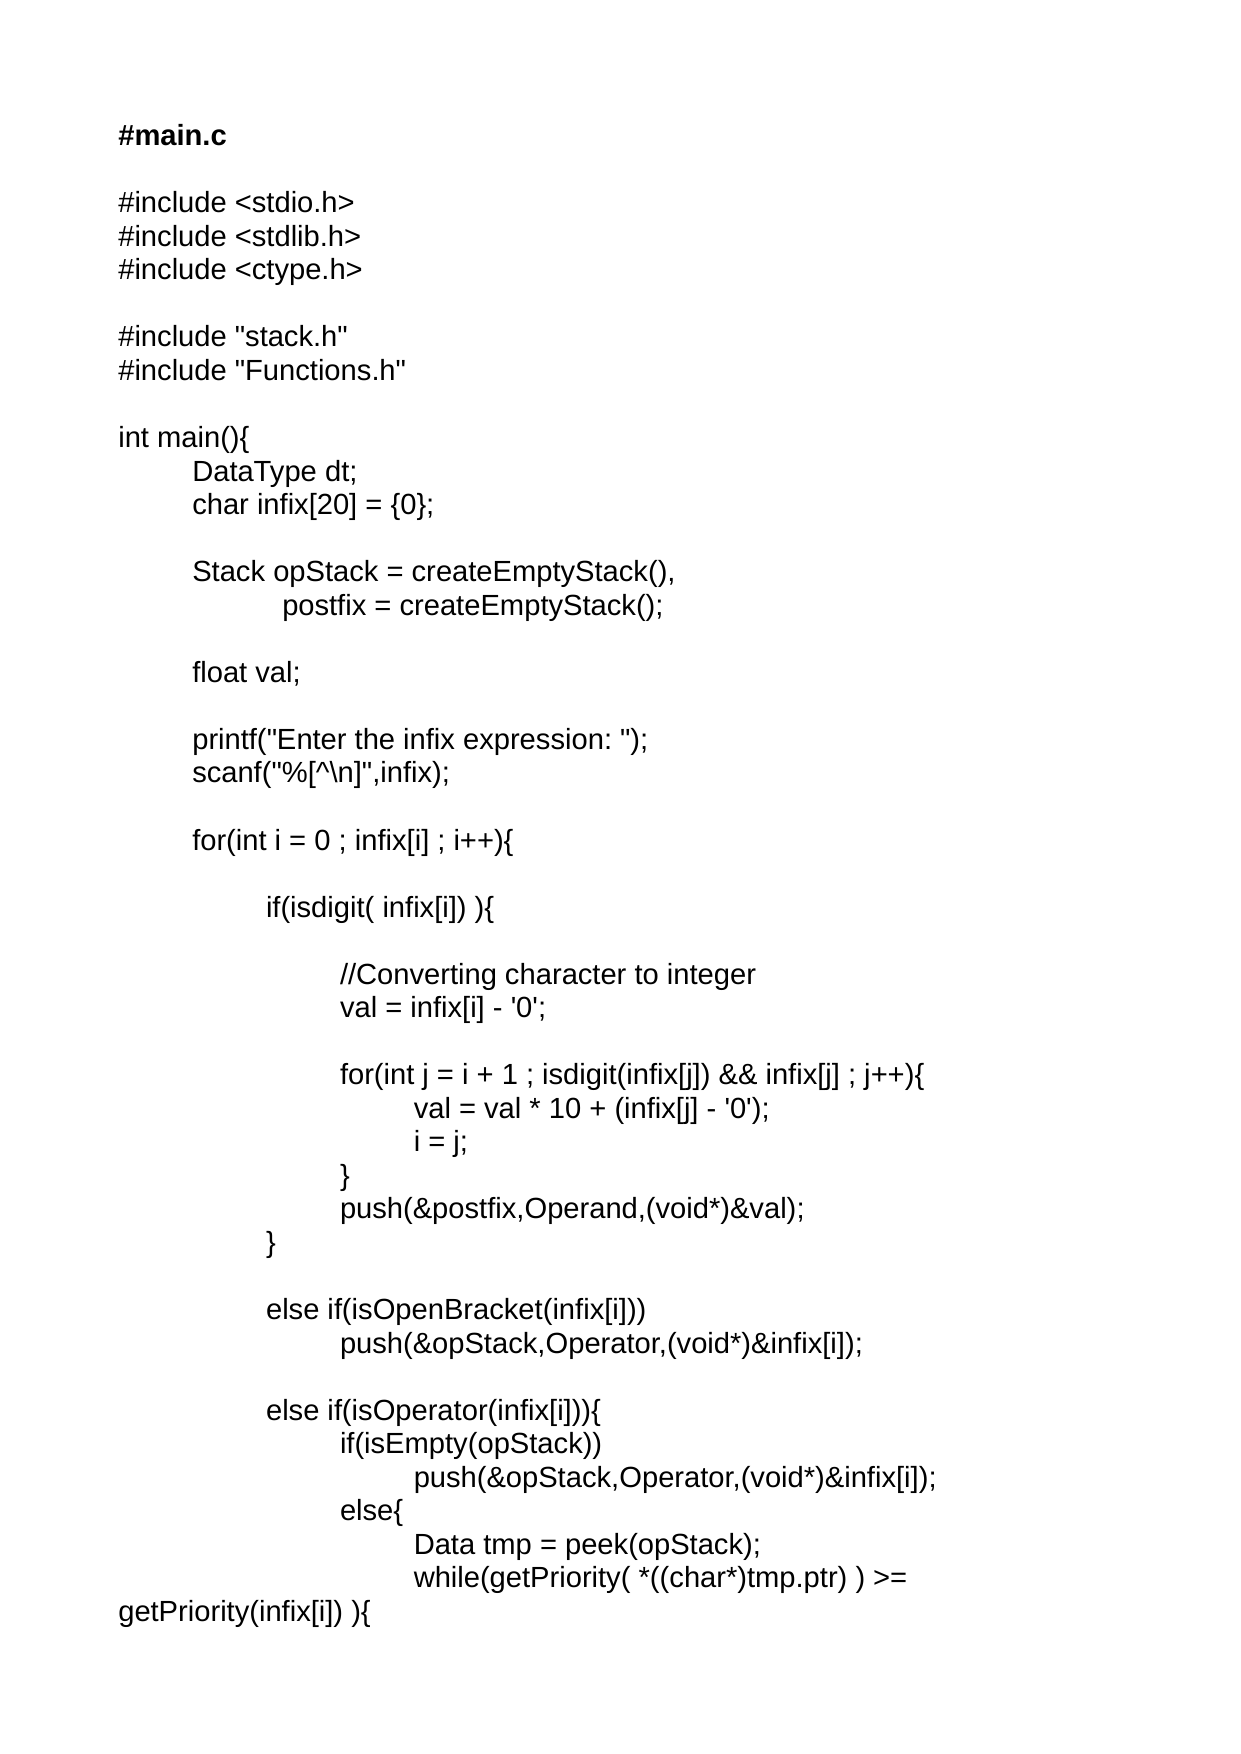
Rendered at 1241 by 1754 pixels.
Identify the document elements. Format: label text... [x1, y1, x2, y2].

text for(int j = i + 1 ; isdigit(infix[j]) && infix[j] ; j++){ [118, 1057, 1122, 1091]
text Data tmp = peek(opStack); [118, 1527, 1122, 1560]
text int main(){ [118, 420, 1122, 453]
text postfix = createEmptyStack(); [118, 588, 1122, 621]
text char infix[20] = {0}; [118, 487, 1122, 521]
text #include "stack.h" [118, 319, 1122, 353]
text val = infix[i] - '0'; [118, 990, 1122, 1024]
text if(isEmpty(opStack)) [118, 1426, 1122, 1460]
text if(isdigit( infix[i]) ){ [118, 889, 1122, 923]
text push(&opStack,Operator,(void*)&infix[i]); [118, 1326, 1122, 1359]
text else if(isOpenBracket(infix[i])) [118, 1292, 1122, 1326]
text } [118, 1158, 1122, 1191]
text for(int i = 0 ; infix[i] ; i++){ [118, 822, 1122, 856]
text i = j; [118, 1124, 1122, 1158]
text #include <stdlib.h> [118, 219, 1122, 252]
text printf("Enter the infix expression: "); [118, 722, 1122, 755]
text } [118, 1225, 1122, 1258]
text #include <stdio.h> [118, 185, 1122, 219]
text else if(isOperator(infix[i])){ [118, 1393, 1122, 1426]
text push(&postfix,Operand,(void*)&val); [118, 1191, 1122, 1225]
text while(getPriority( *((char*)tmp.ptr) ) >= getPriority(infix[i]) ){ [118, 1560, 1122, 1627]
text Stack opStack = createEmptyStack(), [118, 554, 1122, 588]
text else{ [118, 1493, 1122, 1527]
text float val; [118, 655, 1122, 688]
text #include "Functions.h" [118, 353, 1122, 386]
text #main.c [118, 118, 1122, 152]
text DataType dt; [118, 453, 1122, 487]
text #include <ctype.h> [118, 252, 1122, 286]
text scanf("%[^\n]",infix); [118, 755, 1122, 789]
text //Converting character to integer [118, 957, 1122, 990]
text push(&opStack,Operator,(void*)&infix[i]); [118, 1460, 1122, 1493]
text val = val * 10 + (infix[j] - '0'); [118, 1091, 1122, 1124]
